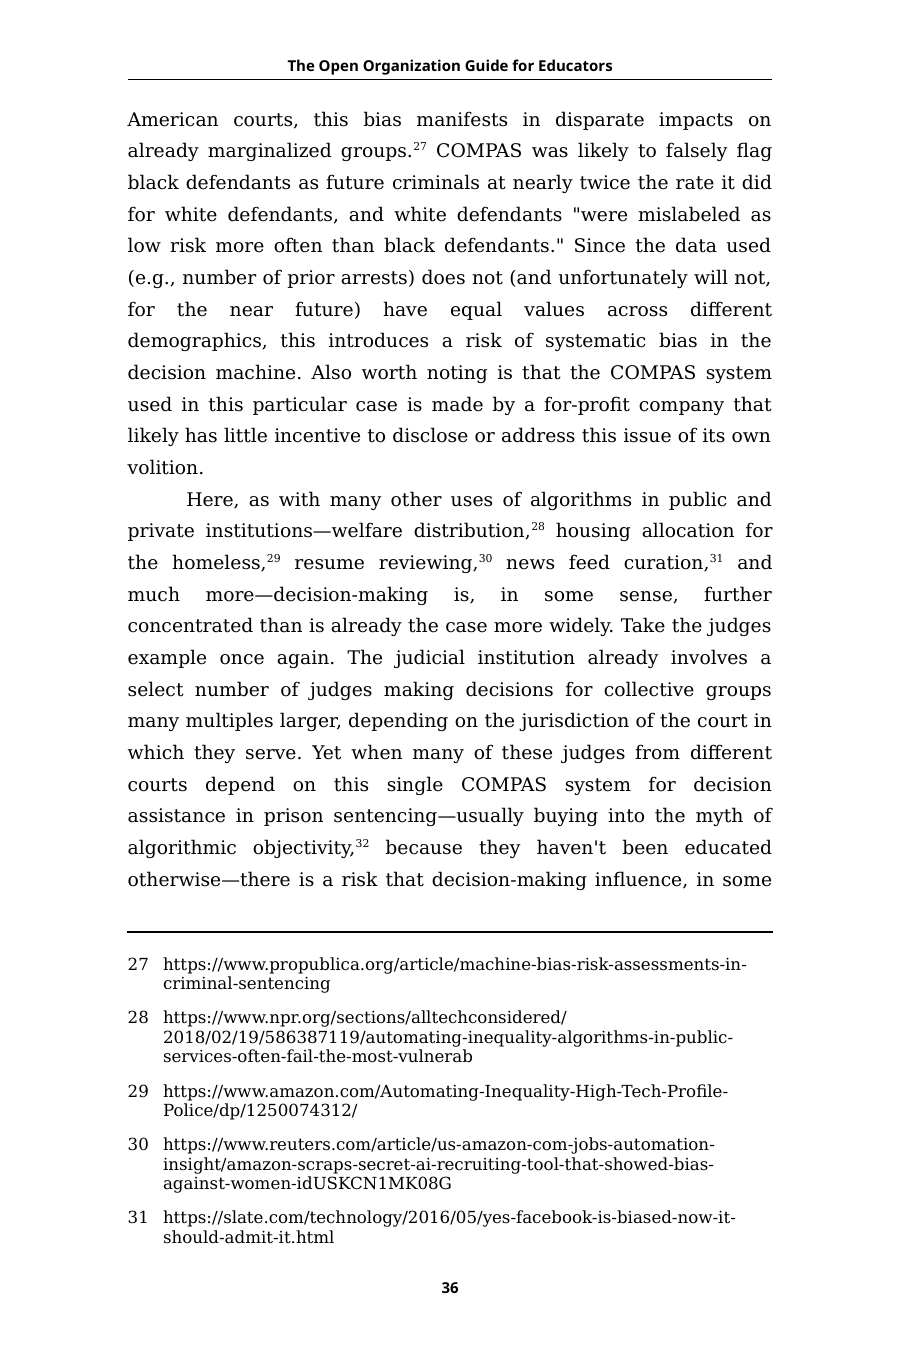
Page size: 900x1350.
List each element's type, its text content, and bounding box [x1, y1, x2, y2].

text https://www.npr.org/sections/alltechconsidered/2018/02/19/586387119/automating-inequality-algorithms-in-public-services-often-fail-the-most-vulnerab [127, 1008, 772, 1066]
text American courts, this bias manifests in disparate impacts on already marginalized groups. COMPAS was likely to falsely flag black defendants as future criminals at nearly twice the rate it did for white defendants, and white defendants "were mislabeled as low risk more often than black defendants." Since the data used (e.g., number of prior arrests) does not (and unfortunately will not, for the near future) have equal values across different demographics, this introduces a risk of systematic bias in the decision machine. Also worth noting is that the COMPAS system used in this particular case is made by a for-profit company that likely has little incentive to disclose or address this issue of its own volition. [127, 109, 772, 479]
text https://www.amazon.com/Automating-Inequality-High-Tech-Profile-Police/dp/1250074312/ [127, 1081, 772, 1120]
text Here, as with many other uses of algorithms in public and private institutions—welfare distribution, housing allocation for the homeless, resume reviewing, news feed curation, and much more—decision-making is, in some sense, further concentrated than is already the case more widely. Take the judges example once again. The judicial institution already involves a select number of judges making decisions for collective groups many multiples larger, depending on the jurisdiction of the court in which they serve. Yet when many of these judges from different courts depend on this single COMPAS system for decision assistance in prison sentencing—usually buying into the myth of algorithmic objectivity, because they haven't been educated otherwise—there is a risk that decision-making influence, in some [127, 489, 772, 891]
text https://www.reuters.com/article/us-amazon-com-jobs-automation-insight/amazon-scraps-secret-ai-recruiting-tool-that-showed-bias-against-women-idUSKCN1MK08G [127, 1135, 772, 1193]
text https://slate.com/technology/2016/05/yes-facebook-is-biased-now-it-should-admit-it.html [127, 1208, 772, 1247]
text https://www.propublica.org/article/machine-bias-risk-assessments-in-criminal-sentencing [127, 954, 772, 993]
